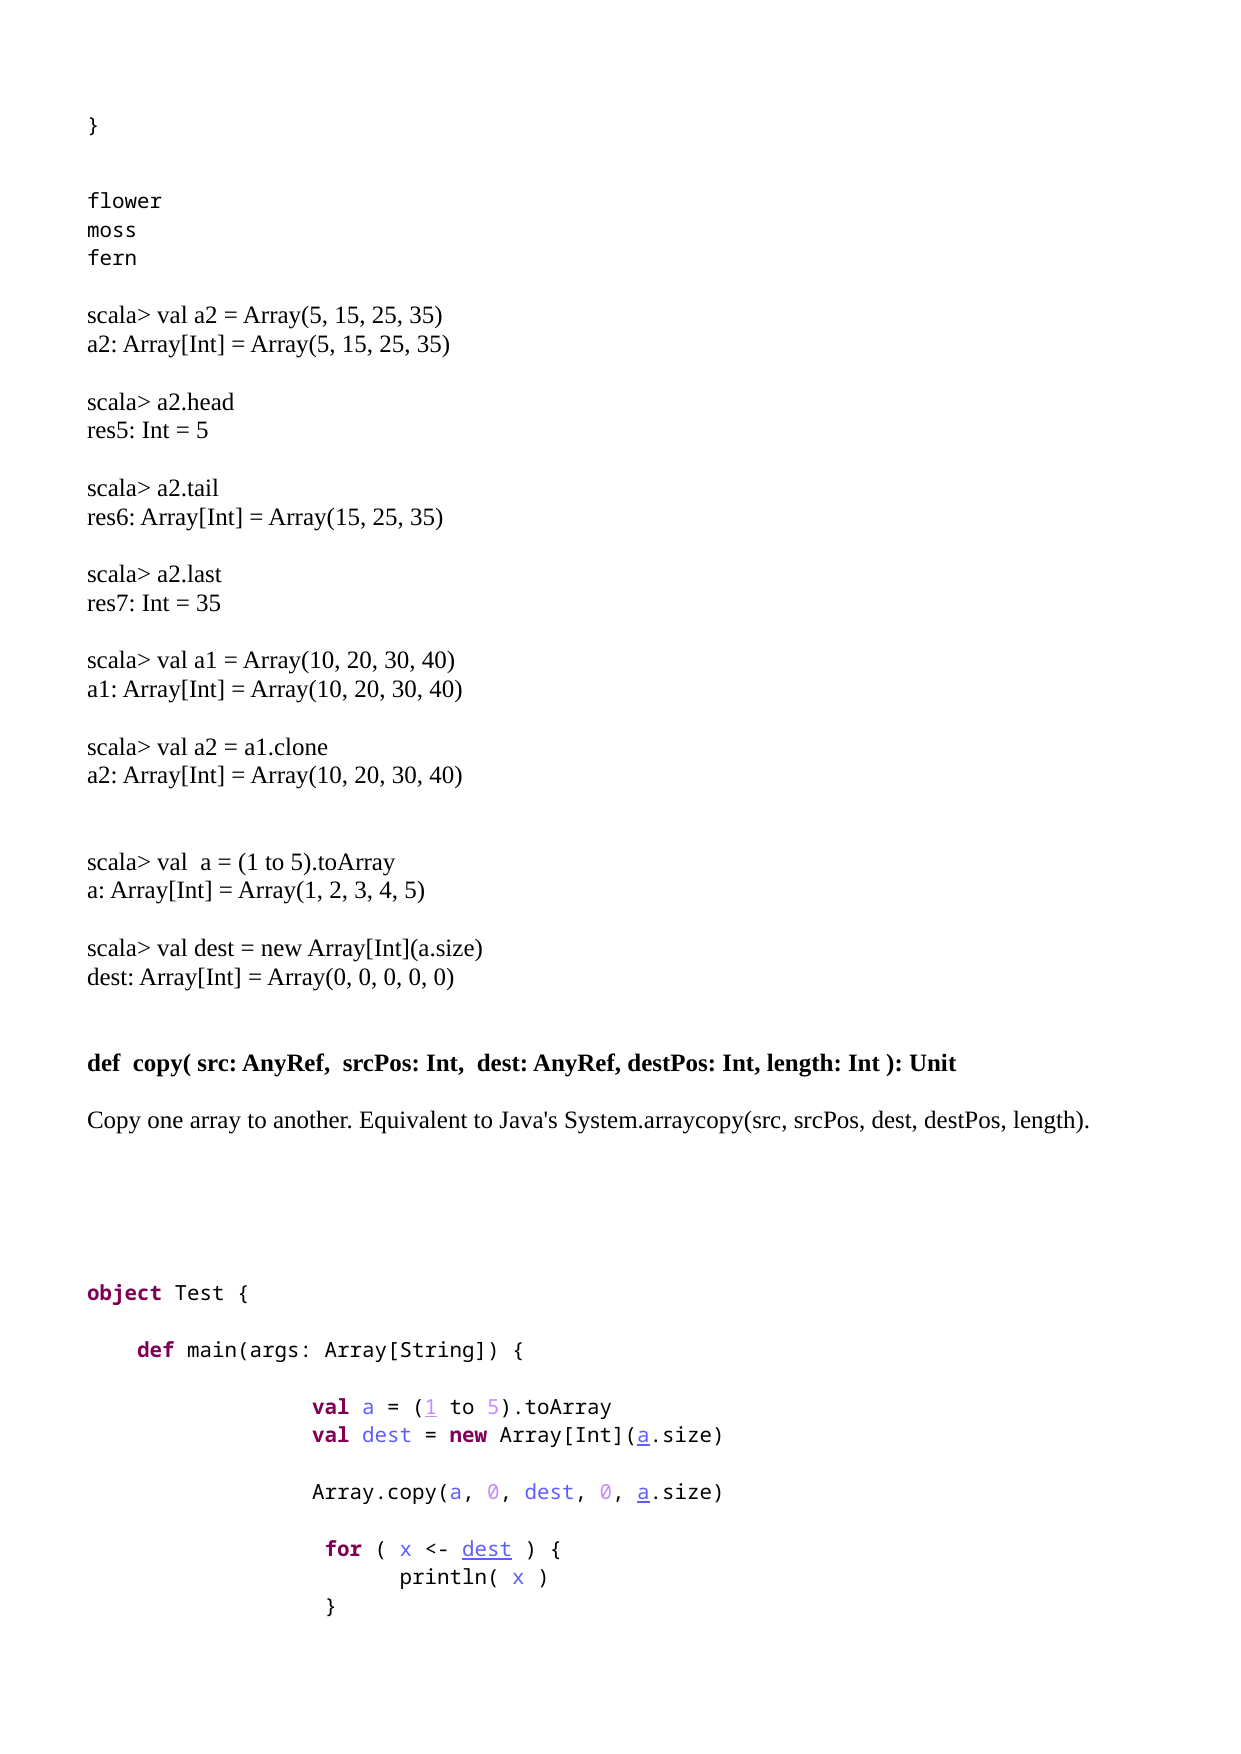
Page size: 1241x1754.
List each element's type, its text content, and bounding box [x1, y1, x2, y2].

text def main(args: Array[String]) { [87, 1335, 1155, 1363]
text val dest = new Array[Int](a.size) [87, 1420, 1155, 1449]
text res5: Int = 5 [87, 416, 1155, 444]
text scala> val dest = new Array[Int](a.size) [87, 933, 1155, 962]
text flower [87, 187, 1155, 215]
text a2: Array[Int] = Array(10, 20, 30, 40) [87, 761, 1155, 789]
text } [87, 1591, 1155, 1619]
text scala> a2.head [87, 387, 1155, 416]
text a1: Array[Int] = Array(10, 20, 30, 40) [87, 674, 1155, 703]
text scala> a2.last [87, 559, 1155, 588]
text a2: Array[Int] = Array(5, 15, 25, 35) [87, 329, 1155, 358]
text val a = (1 to 5).toArray [87, 1392, 1155, 1420]
text moss [87, 215, 1155, 243]
text object Test { [87, 1278, 1155, 1307]
text a: Array[Int] = Array(1, 2, 3, 4, 5) [87, 876, 1155, 904]
text scala> val a = (1 to 5).toArray [87, 847, 1155, 876]
text for ( x <- dest ) { [87, 1534, 1155, 1562]
text Copy one array to another. Equivalent to Java's System.arraycopy(src, srcPos, dest, destPos, length). [87, 1106, 1155, 1134]
text scala> val a1 = Array(10, 20, 30, 40) [87, 646, 1155, 674]
text scala> val a2 = Array(5, 15, 25, 35) [87, 301, 1155, 329]
text res7: Int = 35 [87, 588, 1155, 617]
text Array.copy(a, 0, dest, 0, a.size) [87, 1477, 1155, 1506]
text fern [87, 243, 1155, 272]
text res6: Array[Int] = Array(15, 25, 35) [87, 502, 1155, 531]
text scala> val a2 = a1.clone [87, 732, 1155, 761]
text } [87, 110, 1155, 138]
text dest: Array[Int] = Array(0, 0, 0, 0, 0) [87, 962, 1155, 991]
text def copy( src: AnyRef, srcPos: Int, dest: AnyRef, destPos: Int, length: Int ): Unit [87, 1048, 1155, 1077]
text println( x ) [87, 1562, 1155, 1591]
text scala> a2.tail [87, 473, 1155, 502]
